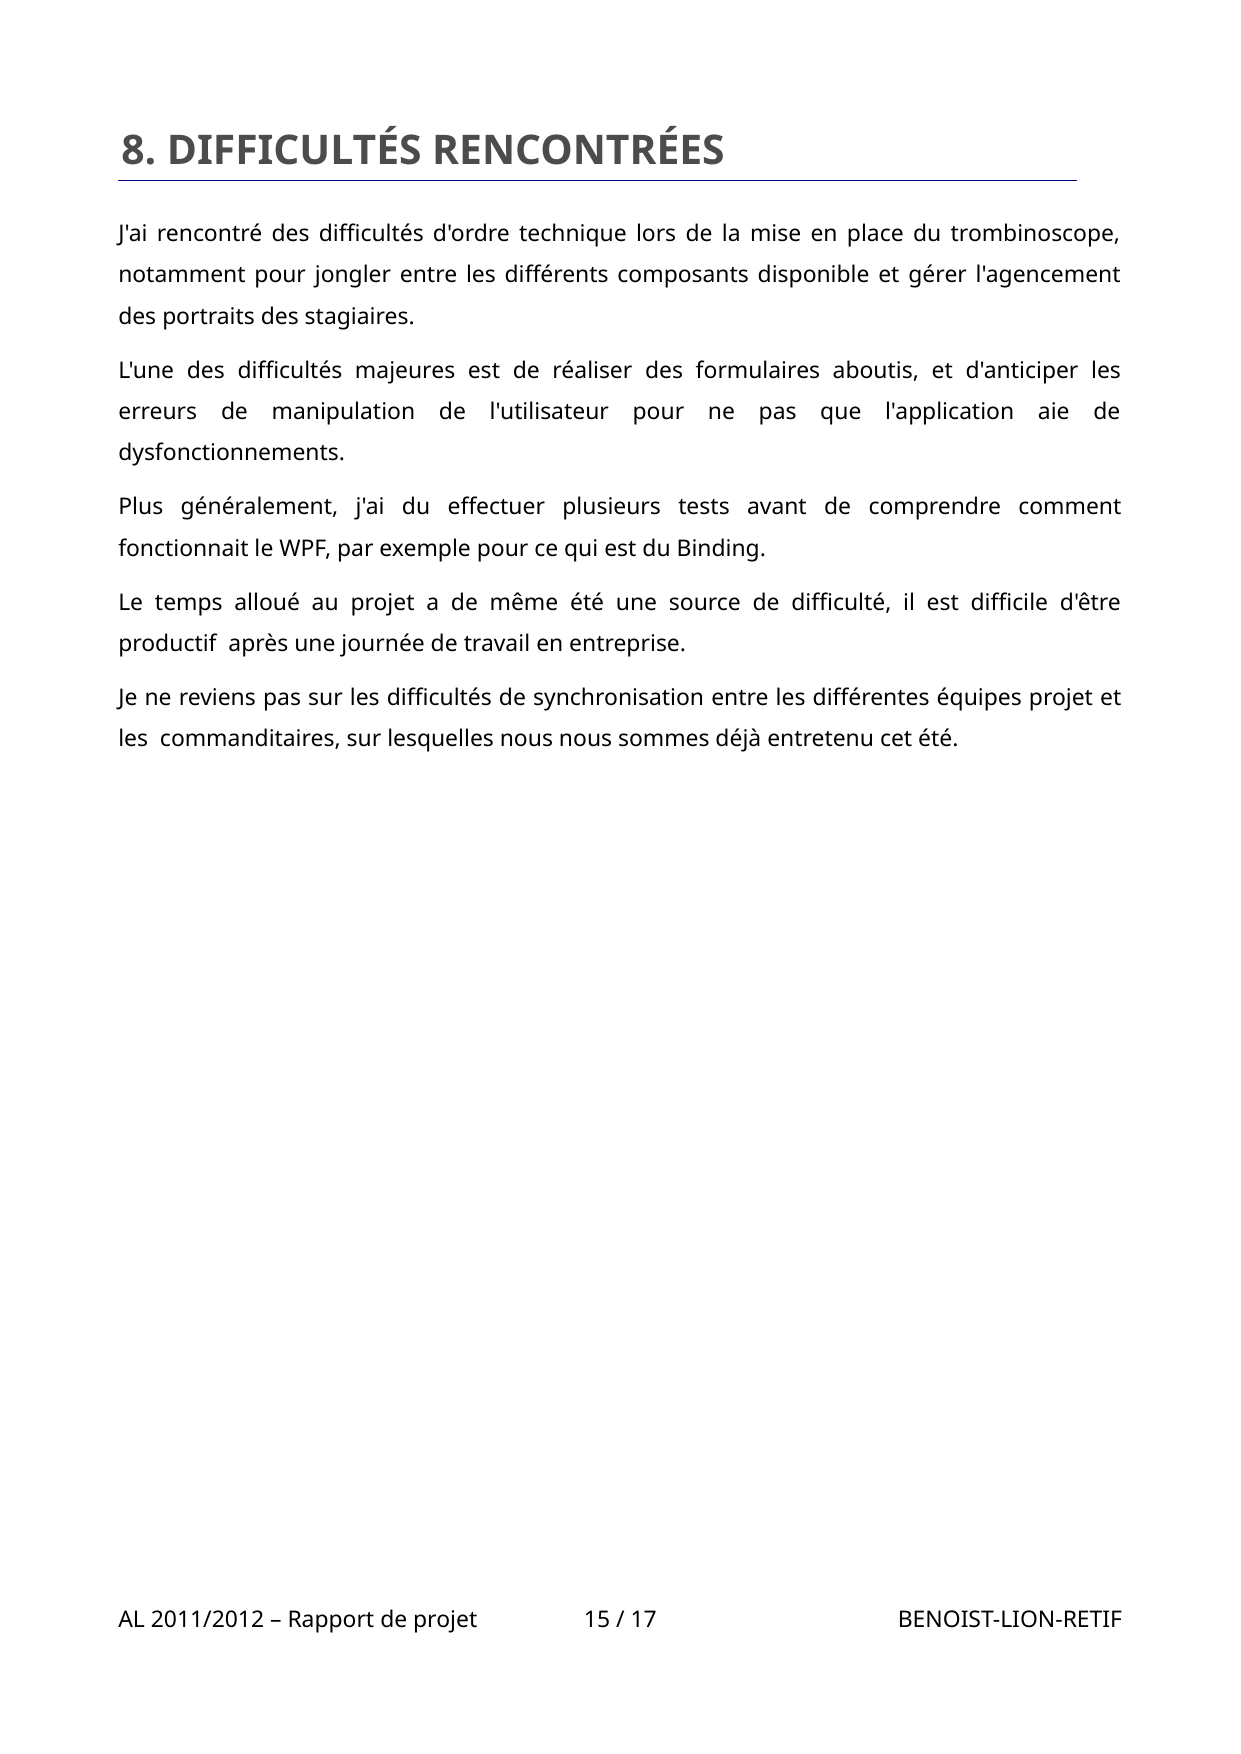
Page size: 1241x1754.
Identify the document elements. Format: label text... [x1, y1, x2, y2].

text L'une des difficultés majeures est de réaliser des formulaires aboutis, et d'anticiper les erreurs de manipulation de l'utilisateur pour ne pas que l'application aie de dysfonctionnements. [118, 345, 1122, 469]
text J'ai rencontré des difficultés d'ordre technique lors de la mise en place du trombinoscope, notamment pour jongler entre les différents composants disponible et gérer l'agencement des portraits des stagiaires. [118, 208, 1122, 333]
subtitle 8. difficultés rencontrées [118, 118, 1077, 180]
text Je ne reviens pas sur les difficultés de synchronisation entre les différentes équipes projet et les commanditaires, sur lesquelles nous nous sommes déjà entretenu cet été. [118, 672, 1122, 755]
text Le temps alloué au projet a de même été une source de difficulté, il est difficile d'être productif après une journée de travail en entreprise. [118, 577, 1122, 659]
text Plus généralement, j'ai du effectuer plusieurs tests avant de comprendre comment fonctionnait le WPF, par exemple pour ce qui est du Binding. [118, 482, 1122, 564]
